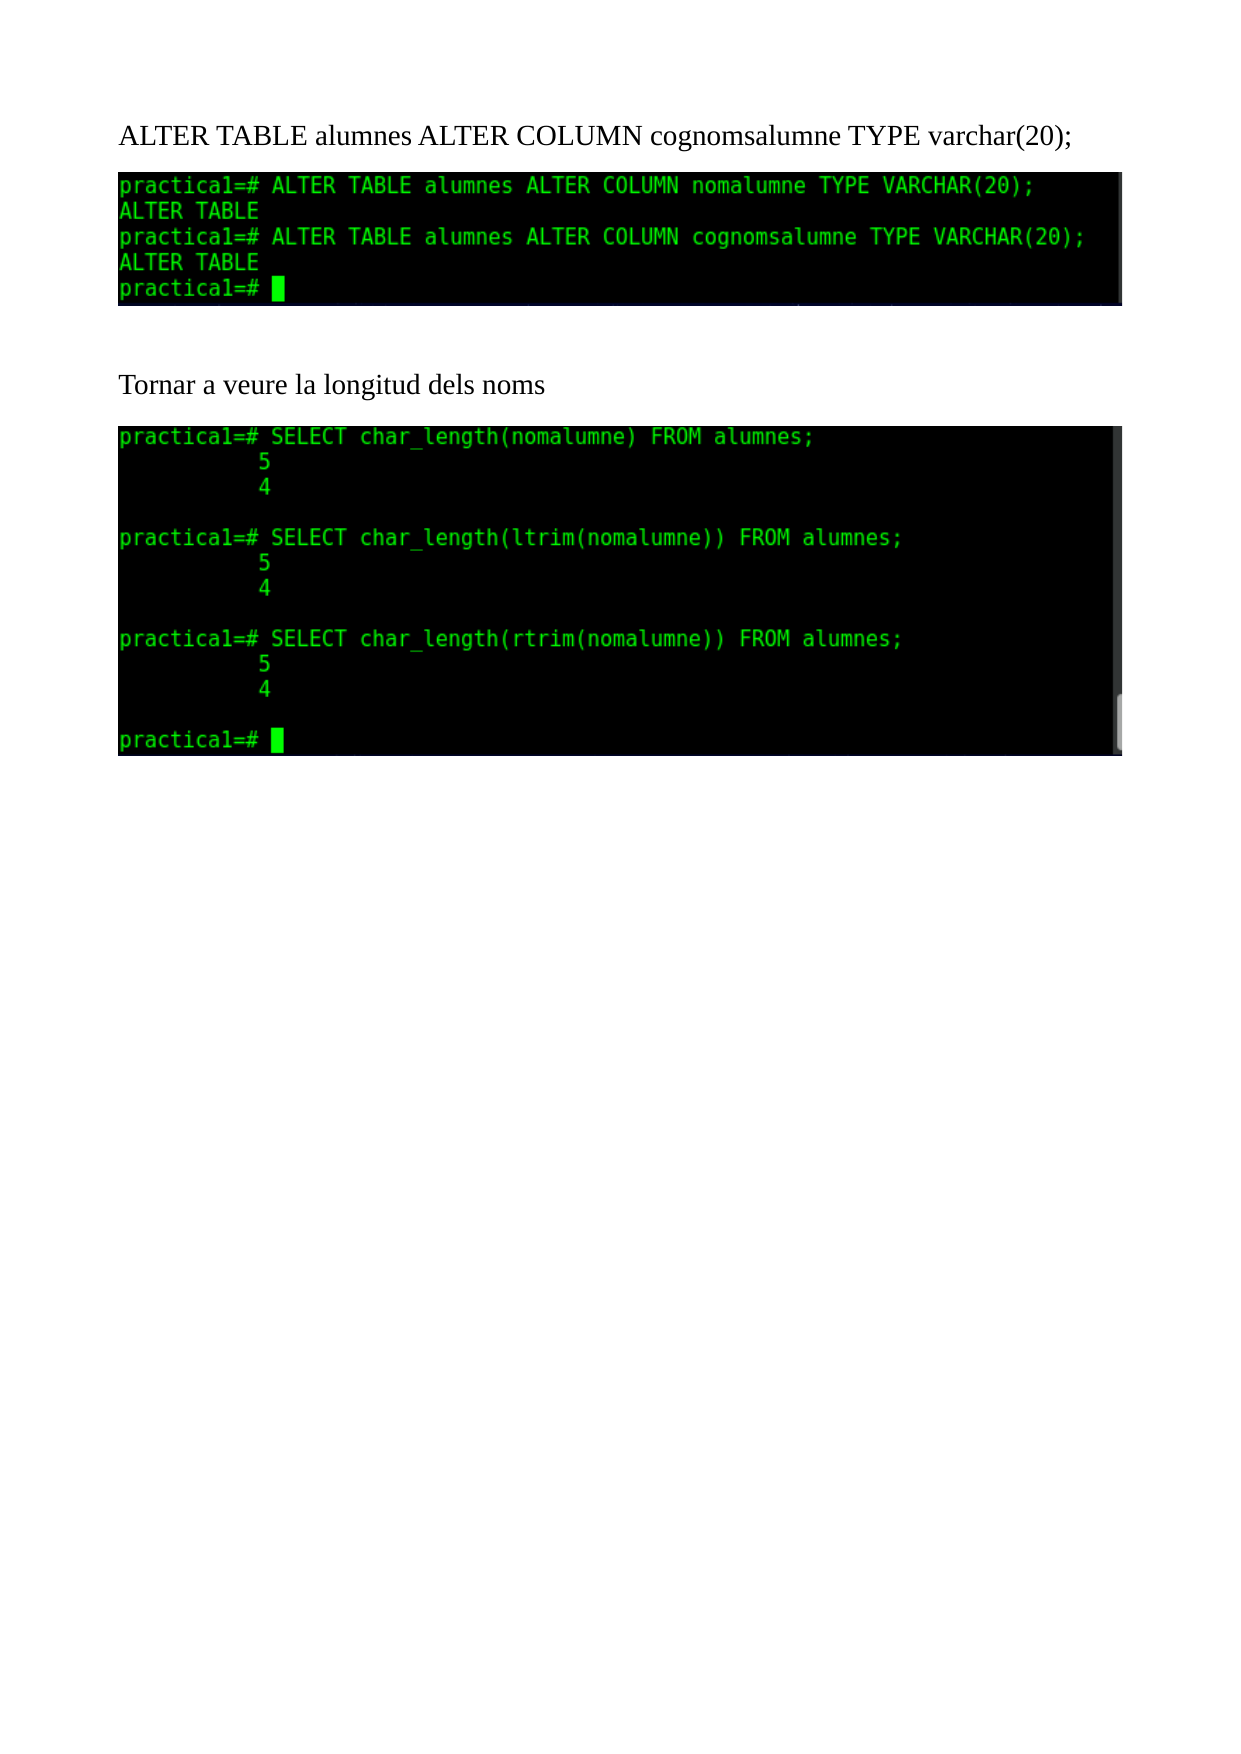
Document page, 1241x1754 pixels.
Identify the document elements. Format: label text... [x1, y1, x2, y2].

picture [118, 426, 1123, 756]
text ALTER TABLE alumnes ALTER COLUMN cognomsalumne TYPE varchar(20); [118, 118, 1122, 152]
picture [118, 172, 1123, 306]
text Tornar a veure la longitud dels noms [118, 367, 1122, 401]
